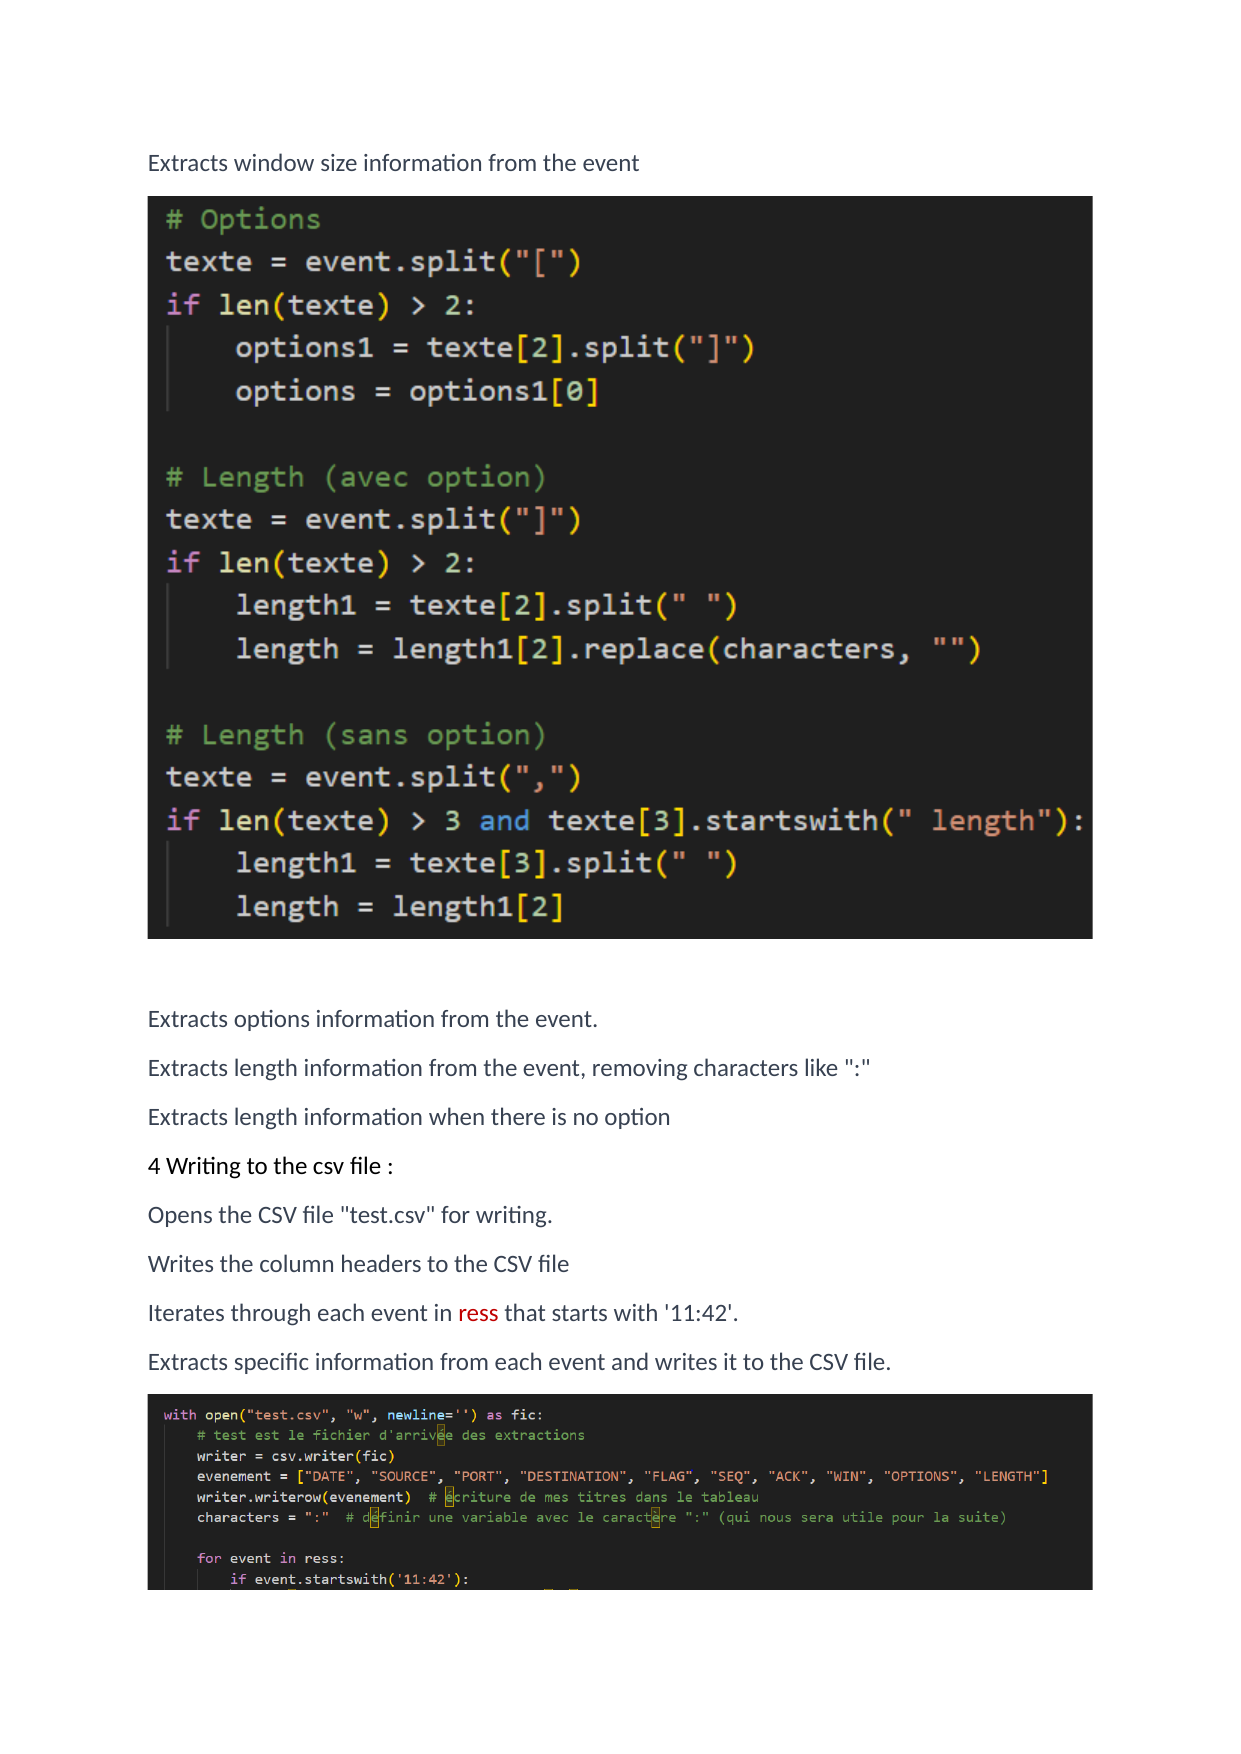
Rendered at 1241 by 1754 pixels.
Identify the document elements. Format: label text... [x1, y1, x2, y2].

text Iterates through each event in ress that starts with '11:42'. [148, 1297, 1093, 1327]
text Opens the CSV file "test.csv" for writing. [148, 1199, 1093, 1229]
text Extracts window size information from the event [148, 148, 1093, 178]
text 4 Writing to the csv file : [148, 1150, 1093, 1181]
text Extracts length information from the event, removing characters like ":" [148, 1052, 1093, 1083]
text Extracts specific information from each event and writes it to the CSV file. [148, 1346, 1093, 1376]
text Extracts length information when there is no option [148, 1101, 1093, 1132]
text Writes the column headers to the CSV file [148, 1248, 1093, 1278]
text Extracts options information from the event. [148, 1003, 1093, 1034]
